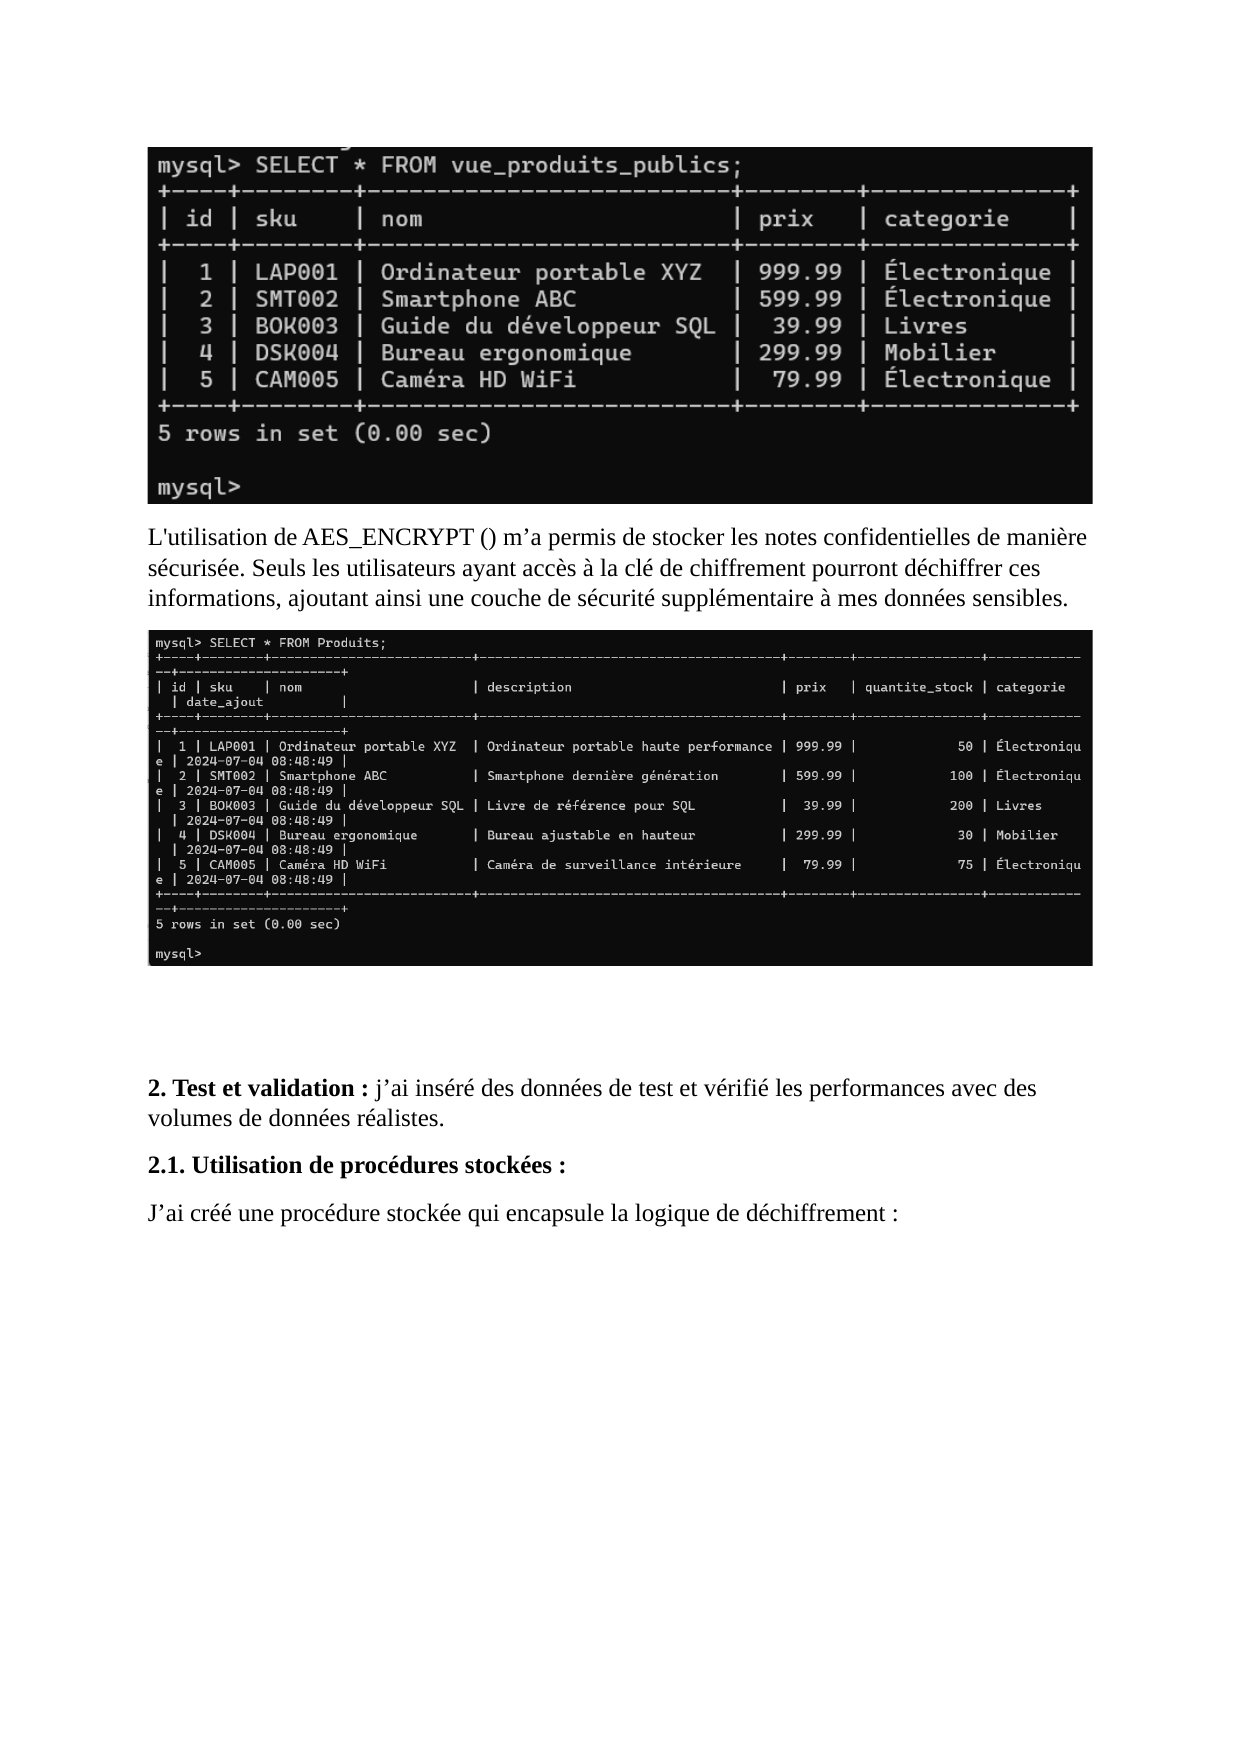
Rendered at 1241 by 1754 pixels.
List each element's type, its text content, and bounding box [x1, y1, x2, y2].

text 2.1. Utilisation de procédures stockées : [148, 1151, 1093, 1179]
text L'utilisation de AES_ENCRYPT () m’a permis de stocker les notes confidentielles de manière sécurisée. Seuls les utilisateurs ayant accès à la clé de chiffrement pourront déchiffrer ces informations, ajoutant ainsi une couche de sécurité supplémentaire à mes données sensibles. [148, 522, 1093, 612]
text J’ai créé une procédure stockée qui encapsule la logique de déchiffrement : [148, 1198, 1093, 1226]
text 2. Test et validation : j’ai inséré des données de test et vérifié les performances avec des volumes de données réalistes. [148, 1073, 1093, 1132]
